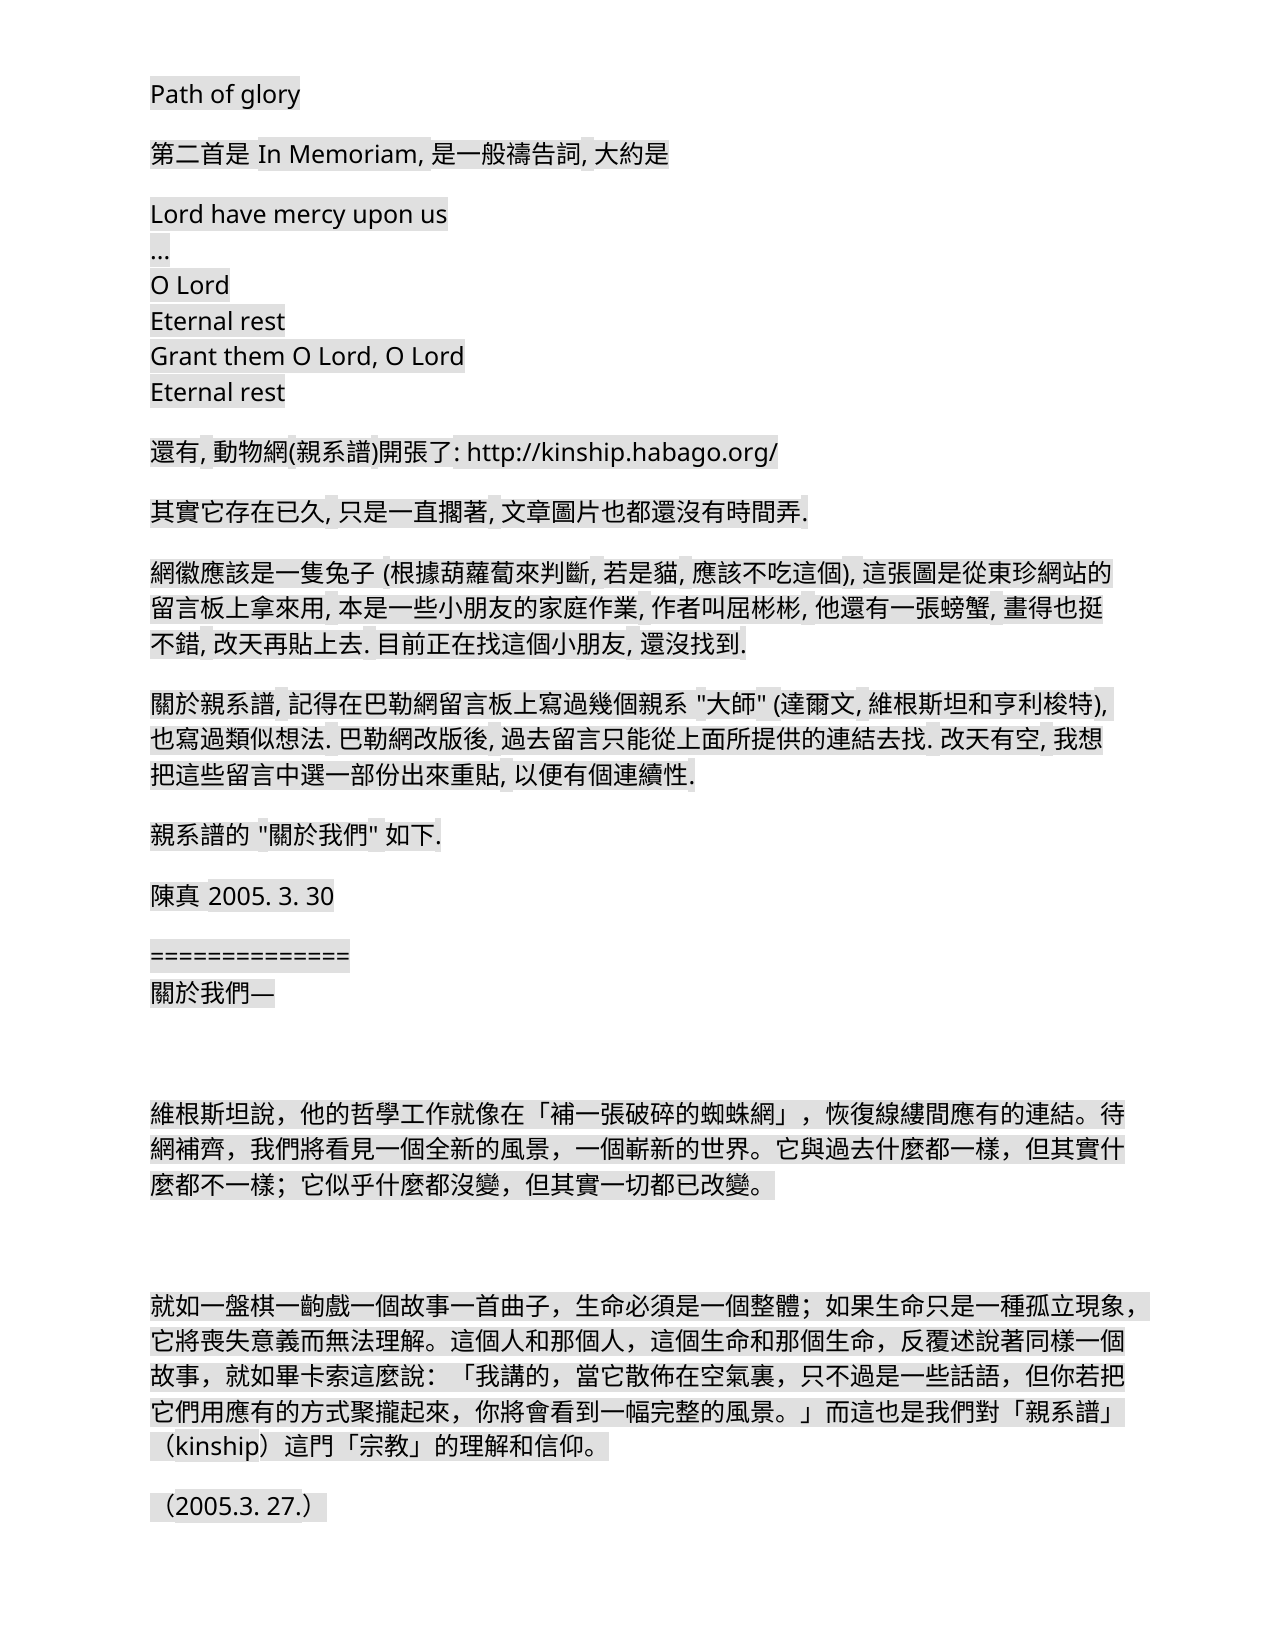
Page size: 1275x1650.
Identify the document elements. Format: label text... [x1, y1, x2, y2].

text 維根斯坦說，他的哲學工作就像在「補一張破碎的蜘蛛網」，恢復線縷間應有的連結。待網補齊，我們將看見一個全新的風景，一個嶄新的世界。它與過去什麼都一樣，但其實什麼都不一樣；它似乎什麼都沒變，但其實一切都已改變。 [150, 1094, 1125, 1200]
text Path of glory [150, 75, 1125, 110]
text 陳真 2005. 3. 30 [150, 877, 1125, 912]
text （2005.3. 27.） [150, 1487, 1125, 1523]
text 其實它存在已久, 只是一直擱著, 文章圖片也都還沒有時間弄. [150, 494, 1125, 529]
text Lord have mercy upon us ... O Lord Eternal rest Grant them O Lord, O Lord Eternal rest [150, 196, 1125, 408]
text ============== 關於我們— [150, 937, 1125, 1008]
text 網徽應該是一隻兔子 (根據葫蘿蔔來判斷, 若是貓, 應該不吃這個), 這張圖是從東珍網站的留言板上拿來用, 本是一些小朋友的家庭作業, 作者叫屈彬彬, 他還有一張螃蟹, 畫得也挺不錯, 改天再貼上去. 目前正在找這個小朋友, 還沒找到. [150, 554, 1125, 660]
text 親系譜的 "關於我們" 如下. [150, 817, 1125, 852]
text 就如一盤棋一齣戲一個故事一首曲子，生命必須是一個整體；如果生命只是一種孤立現象，它將喪失意義而無法理解。這個人和那個人，這個生命和那個生命，反覆述說著同樣一個故事，就如畢卡索這麼說：「我講的，當它散佈在空氣裏，只不過是一些話語，但你若把它們用應有的方式聚攏起來，你將會看到一幅完整的風景。」而這也是我們對「親系譜」（kinship）這門「宗教」的理解和信仰。 [150, 1285, 1125, 1462]
text 還有, 動物網(親系譜)開張了: http://kinship.habago.org/ [150, 433, 1125, 469]
text 關於親系譜, 記得在巴勒網留言板上寫過幾個親系 "大師" (達爾文, 維根斯坦和亨利梭特), 也寫過類似想法. 巴勒網改版後, 過去留言只能從上面所提供的連結去找. 改天有空, 我想把這些留言中選一部份出來重貼, 以便有個連續性. [150, 685, 1125, 792]
text 第二首是 In Memoriam, 是一般禱告詞, 大約是 [150, 135, 1125, 171]
